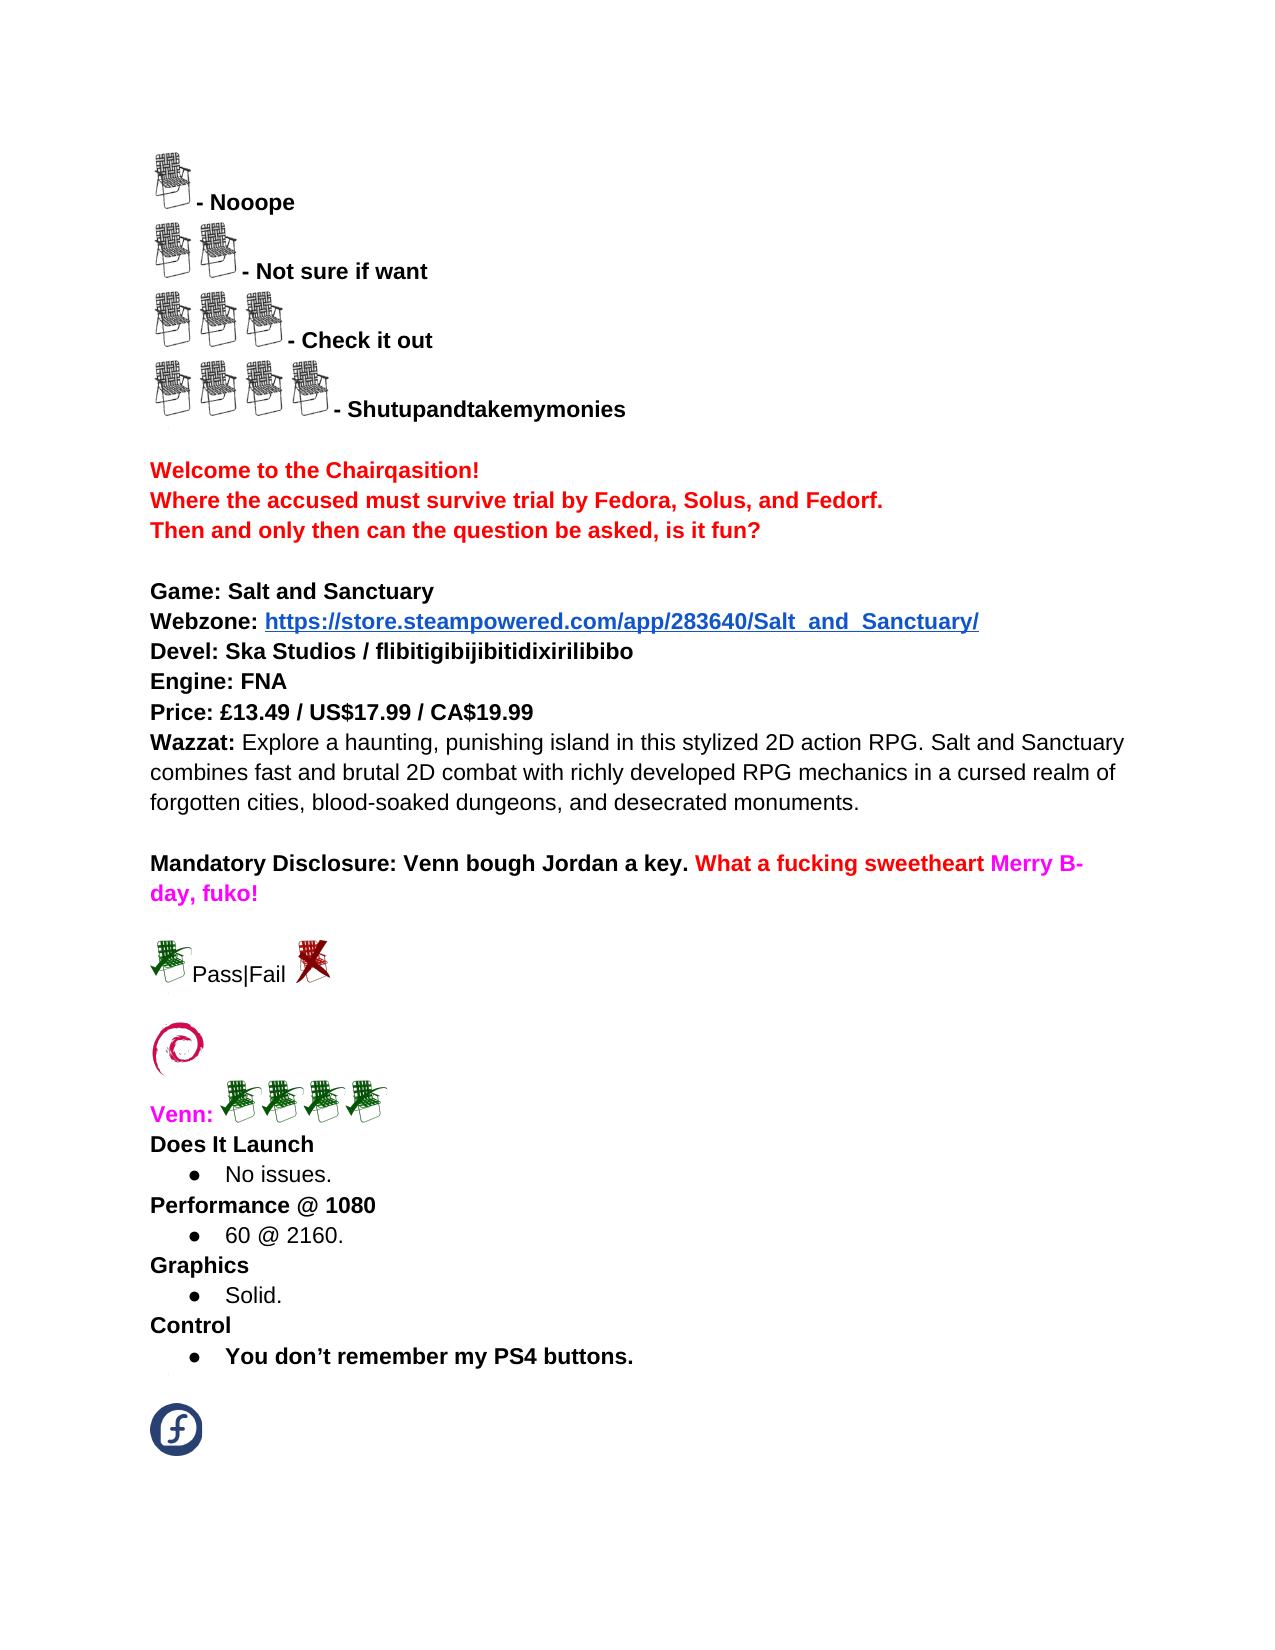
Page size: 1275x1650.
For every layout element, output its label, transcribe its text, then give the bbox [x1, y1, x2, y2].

picture [220, 1080, 388, 1123]
picture [150, 219, 242, 280]
text Where the accused must survive trial by Fedora, Solus, and Fedorf. [150, 487, 1125, 513]
text Venn: [150, 1021, 1125, 1127]
text Game: Salt and Sanctuary [150, 578, 1125, 604]
text Pass|Fail [150, 940, 1125, 987]
text Devel: Ska Studios / flibitigibijibitidixirilibibo [150, 638, 1125, 664]
text Then and only then can the question be asked, is it fun? [150, 517, 1125, 544]
picture [150, 940, 192, 983]
text - Shutupandtakemymonies [150, 357, 1125, 423]
text Performance @ 1080 [150, 1192, 1125, 1218]
text Engine: FNA [150, 668, 1125, 695]
text Control [150, 1312, 1125, 1339]
picture [150, 1403, 203, 1456]
list You don’t remember my PS4 buttons. [187, 1343, 1125, 1369]
text Welcome to the Chairqasition! [150, 457, 1125, 483]
list 60 @ 2160. [187, 1222, 1125, 1248]
text Does It Launch [150, 1131, 1125, 1158]
picture [150, 1021, 206, 1077]
text Webzone: https://store.steampowered.com/app/283640/Salt_and_Sanctuary/ [150, 608, 1125, 634]
text - Nooope [150, 150, 1125, 215]
picture [150, 357, 334, 418]
text [203, 1403, 1125, 1455]
list Solid. [187, 1282, 1125, 1309]
text - Check it out [150, 288, 1125, 354]
text Price: £13.49 / US$17.99 / CA$19.99 [150, 698, 1125, 725]
text - Not sure if want [150, 219, 1125, 284]
picture [292, 940, 335, 983]
text Wazzat: Explore a haunting, punishing island in this stylized 2D action RPG. Salt and Sanctuary combines fast and brutal 2D combat with richly developed RPG mechanics in a cursed realm of forgotten cities, blood-soaked dungeons, and desecrated monuments. [150, 729, 1125, 816]
picture [150, 288, 288, 349]
picture [150, 150, 196, 211]
text Graphics [150, 1252, 1125, 1278]
text Mandatory Disclosure: Venn bough Jordan a key. What a fucking sweetheart Merry B-day, fuko! [150, 849, 1125, 906]
list No issues. [187, 1161, 1125, 1188]
